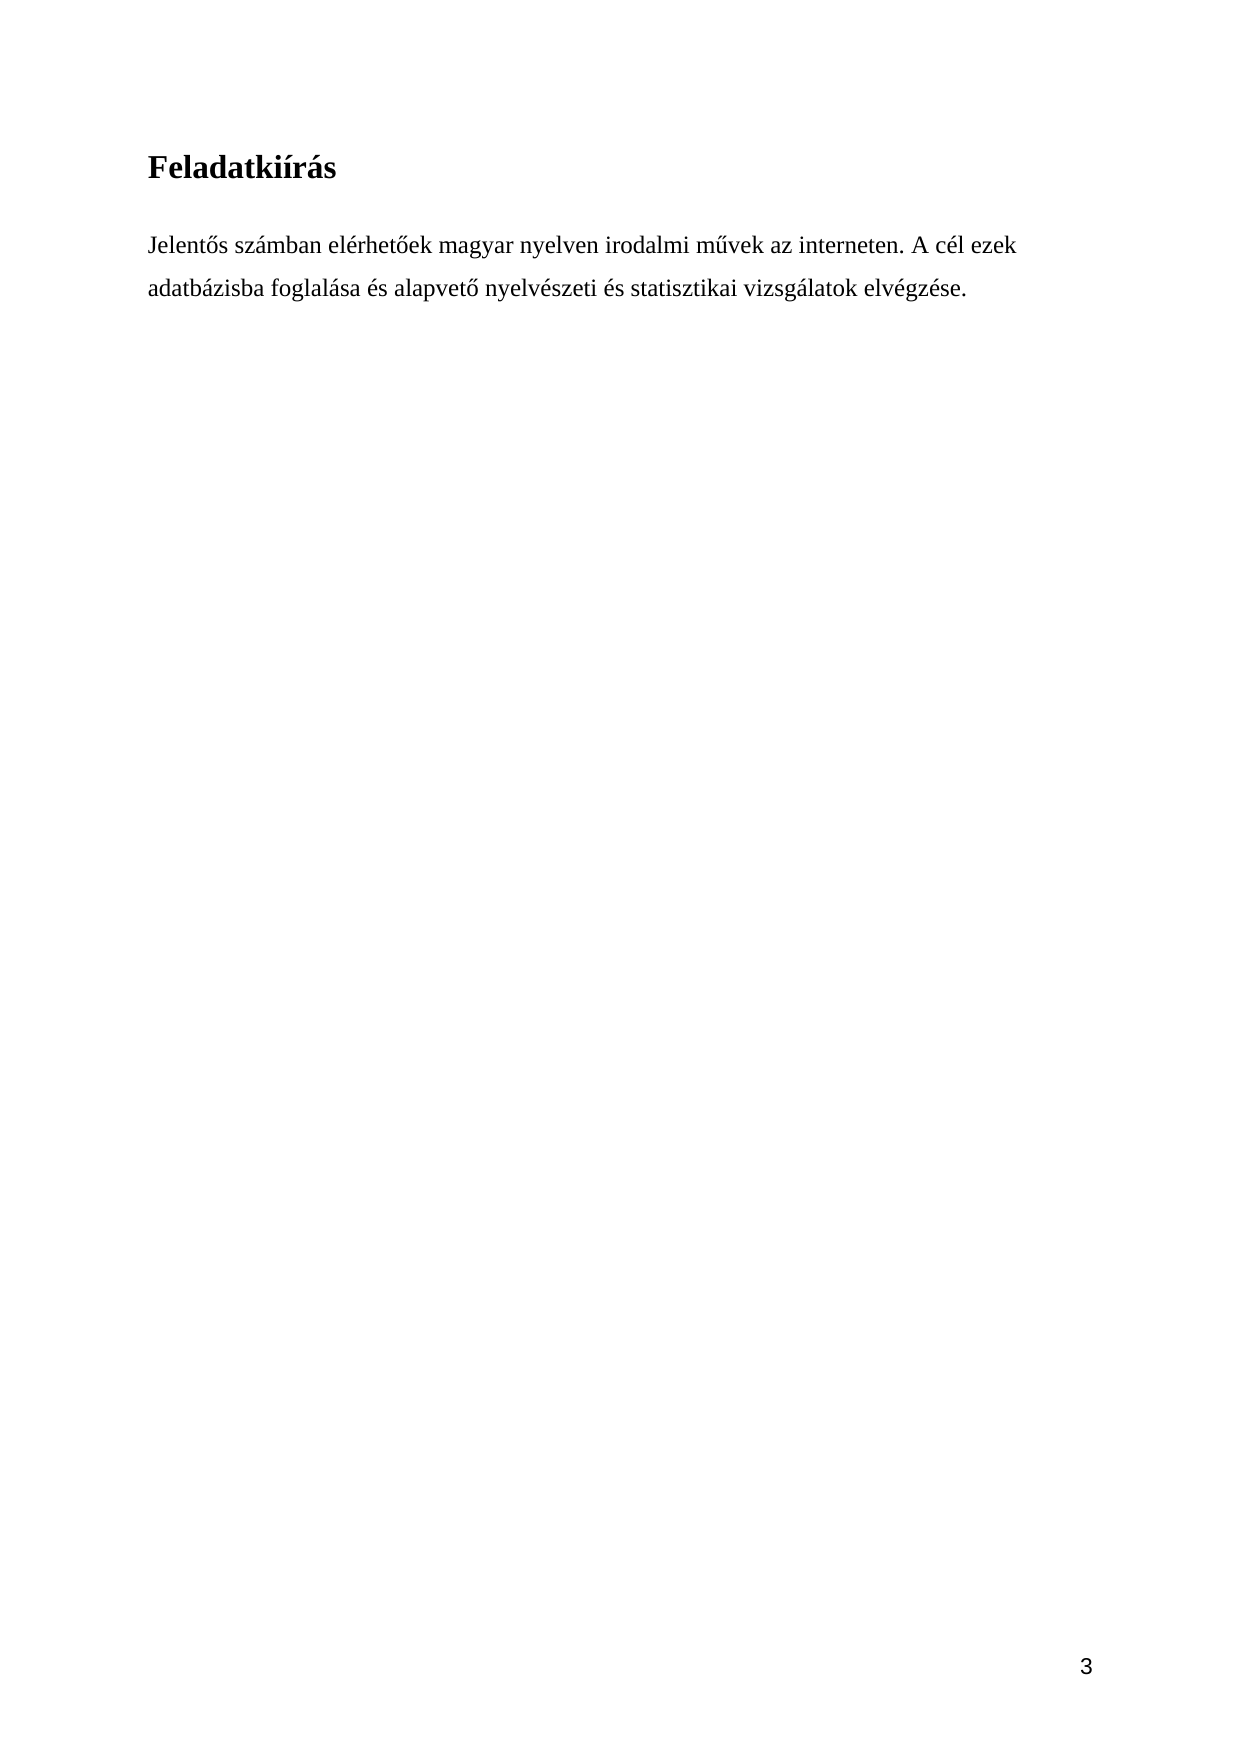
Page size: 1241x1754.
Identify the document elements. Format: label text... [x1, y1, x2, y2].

text Jelentős számban elérhetőek magyar nyelven irodalmi művek az interneten. A cél ezek adatbázisba foglalása és alapvető nyelvészeti és statisztikai vizsgálatok elvégzése. [148, 230, 1093, 302]
subtitle Feladatkiírás [148, 148, 1093, 186]
